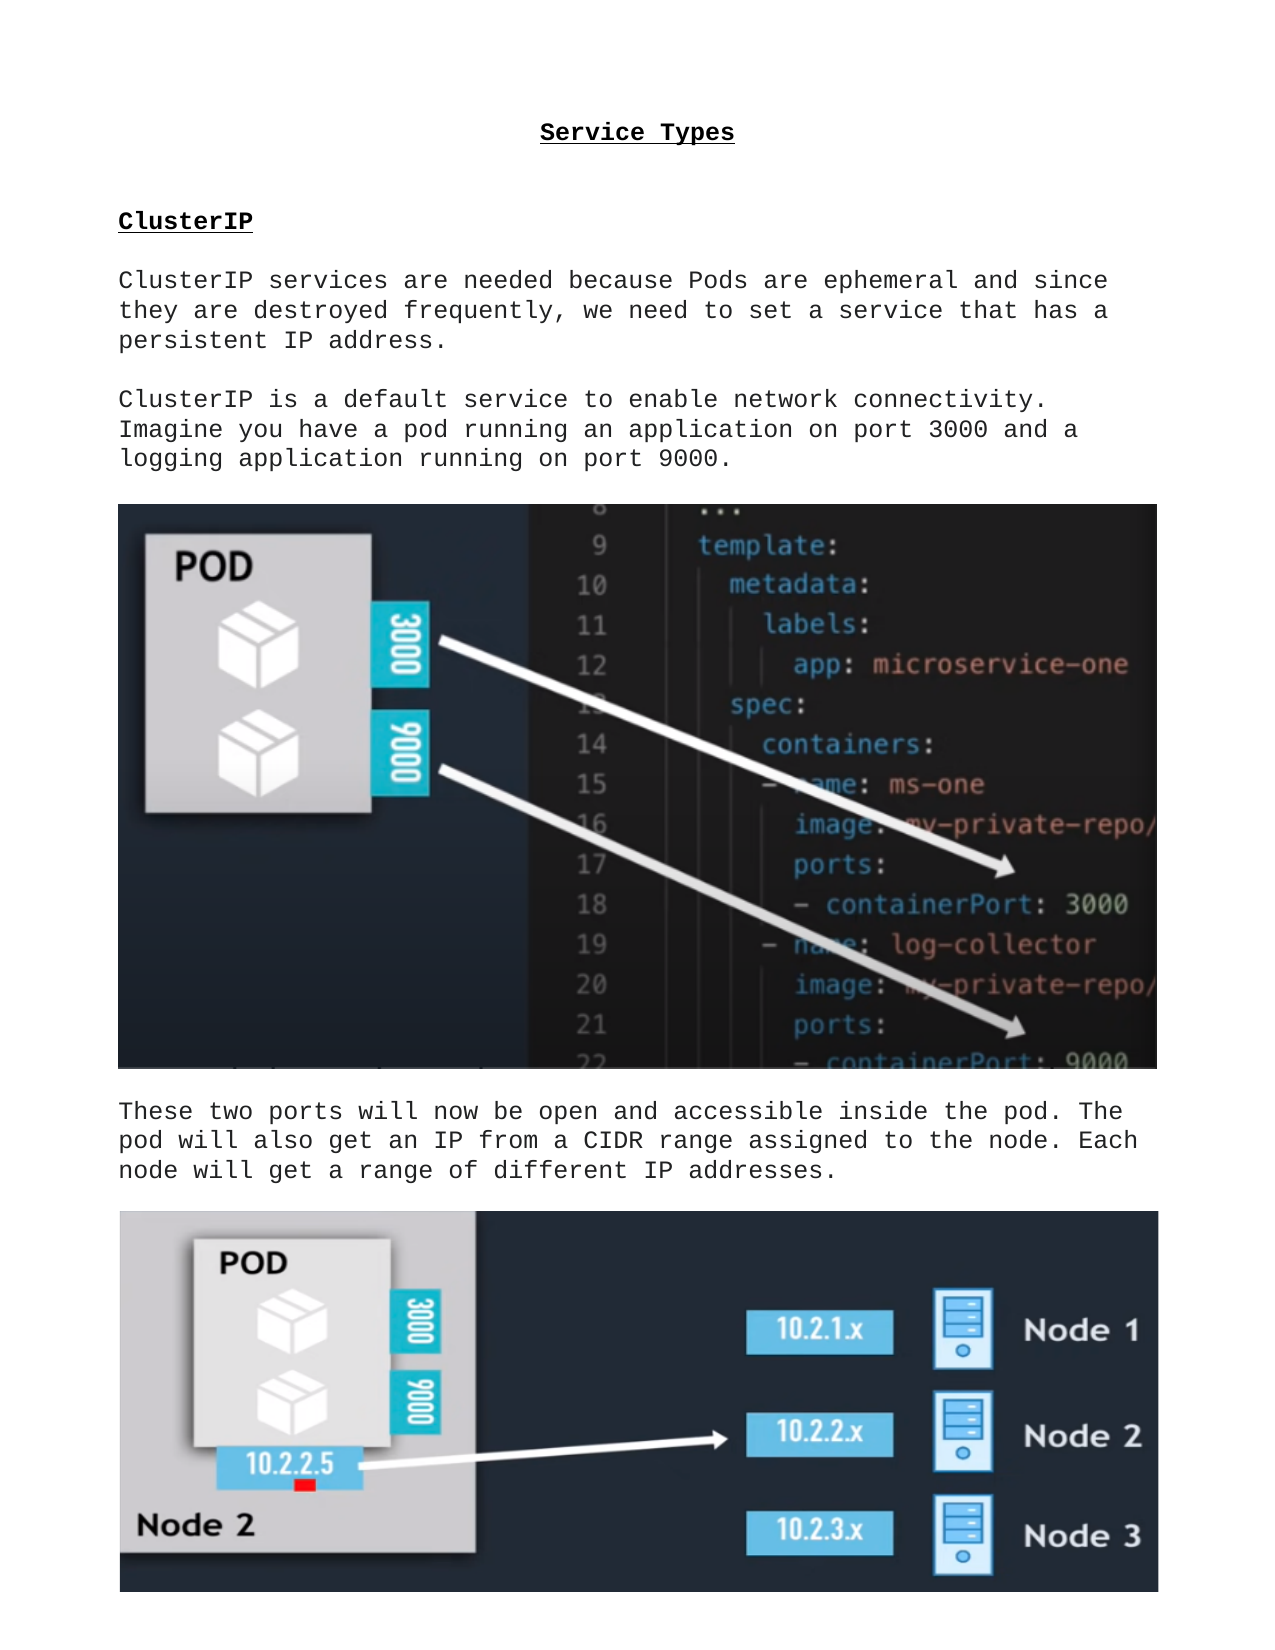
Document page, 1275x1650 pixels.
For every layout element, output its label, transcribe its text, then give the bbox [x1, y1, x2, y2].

text ClusterIP is a default service to enable network connectivity. Imagine you have a pod running an application on port 3000 and a logging application running on port 9000. [118, 385, 1157, 474]
picture [118, 504, 1157, 1069]
text ClusterIP [118, 207, 1157, 237]
text These two ports will now be open and accessible inside the pod. The pod will also get an IP from a CIDR range assigned to the node. Each node will get a range of different IP addresses. [118, 1097, 1157, 1186]
text ClusterIP services are needed because Pods are ephemeral and since they are destroyed frequently, we need to set a service that has a persistent IP address. [118, 267, 1157, 356]
picture [119, 1211, 1159, 1592]
text Service Types [118, 118, 1157, 148]
